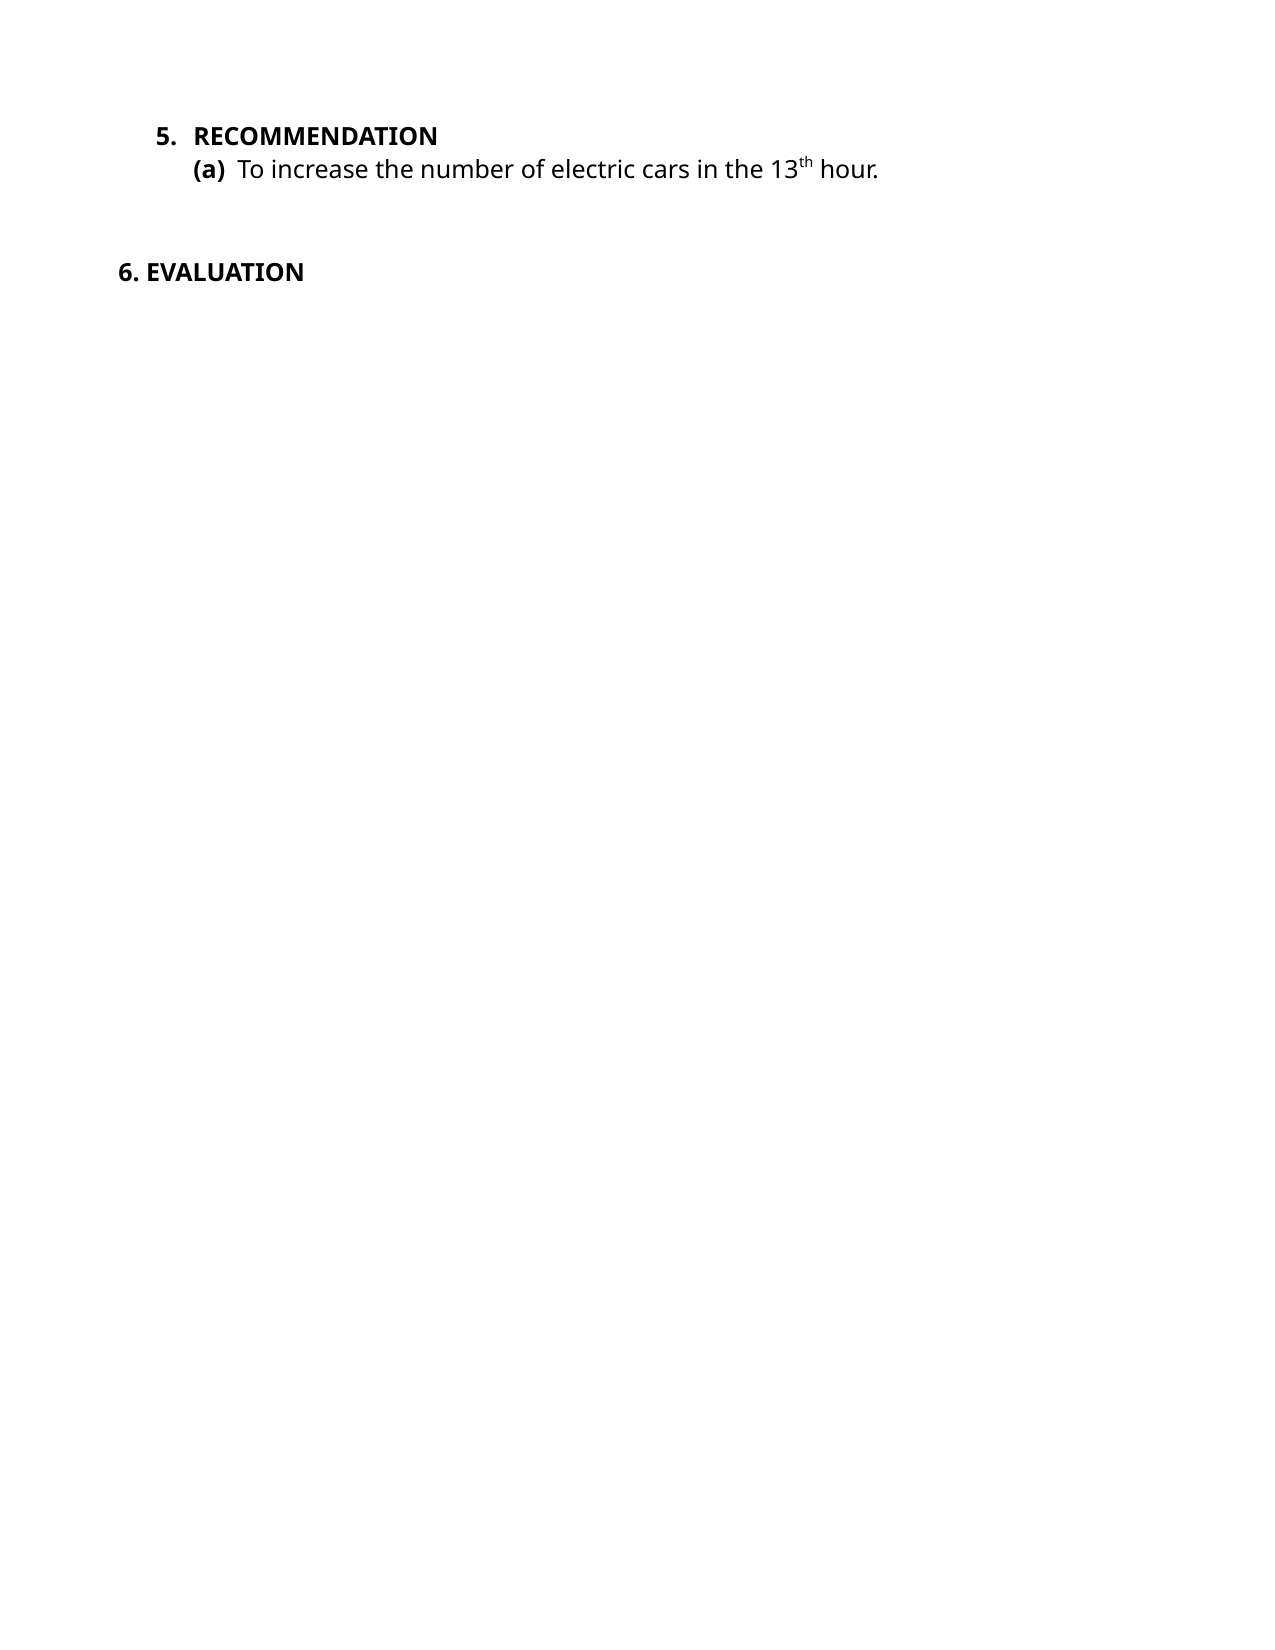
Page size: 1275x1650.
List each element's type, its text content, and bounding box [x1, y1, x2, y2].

text 6. EVALUATION [118, 254, 1157, 288]
list To increase the number of electric cars in the 13th hour. [193, 152, 1157, 186]
list RECOMMENDATION [156, 118, 1157, 152]
